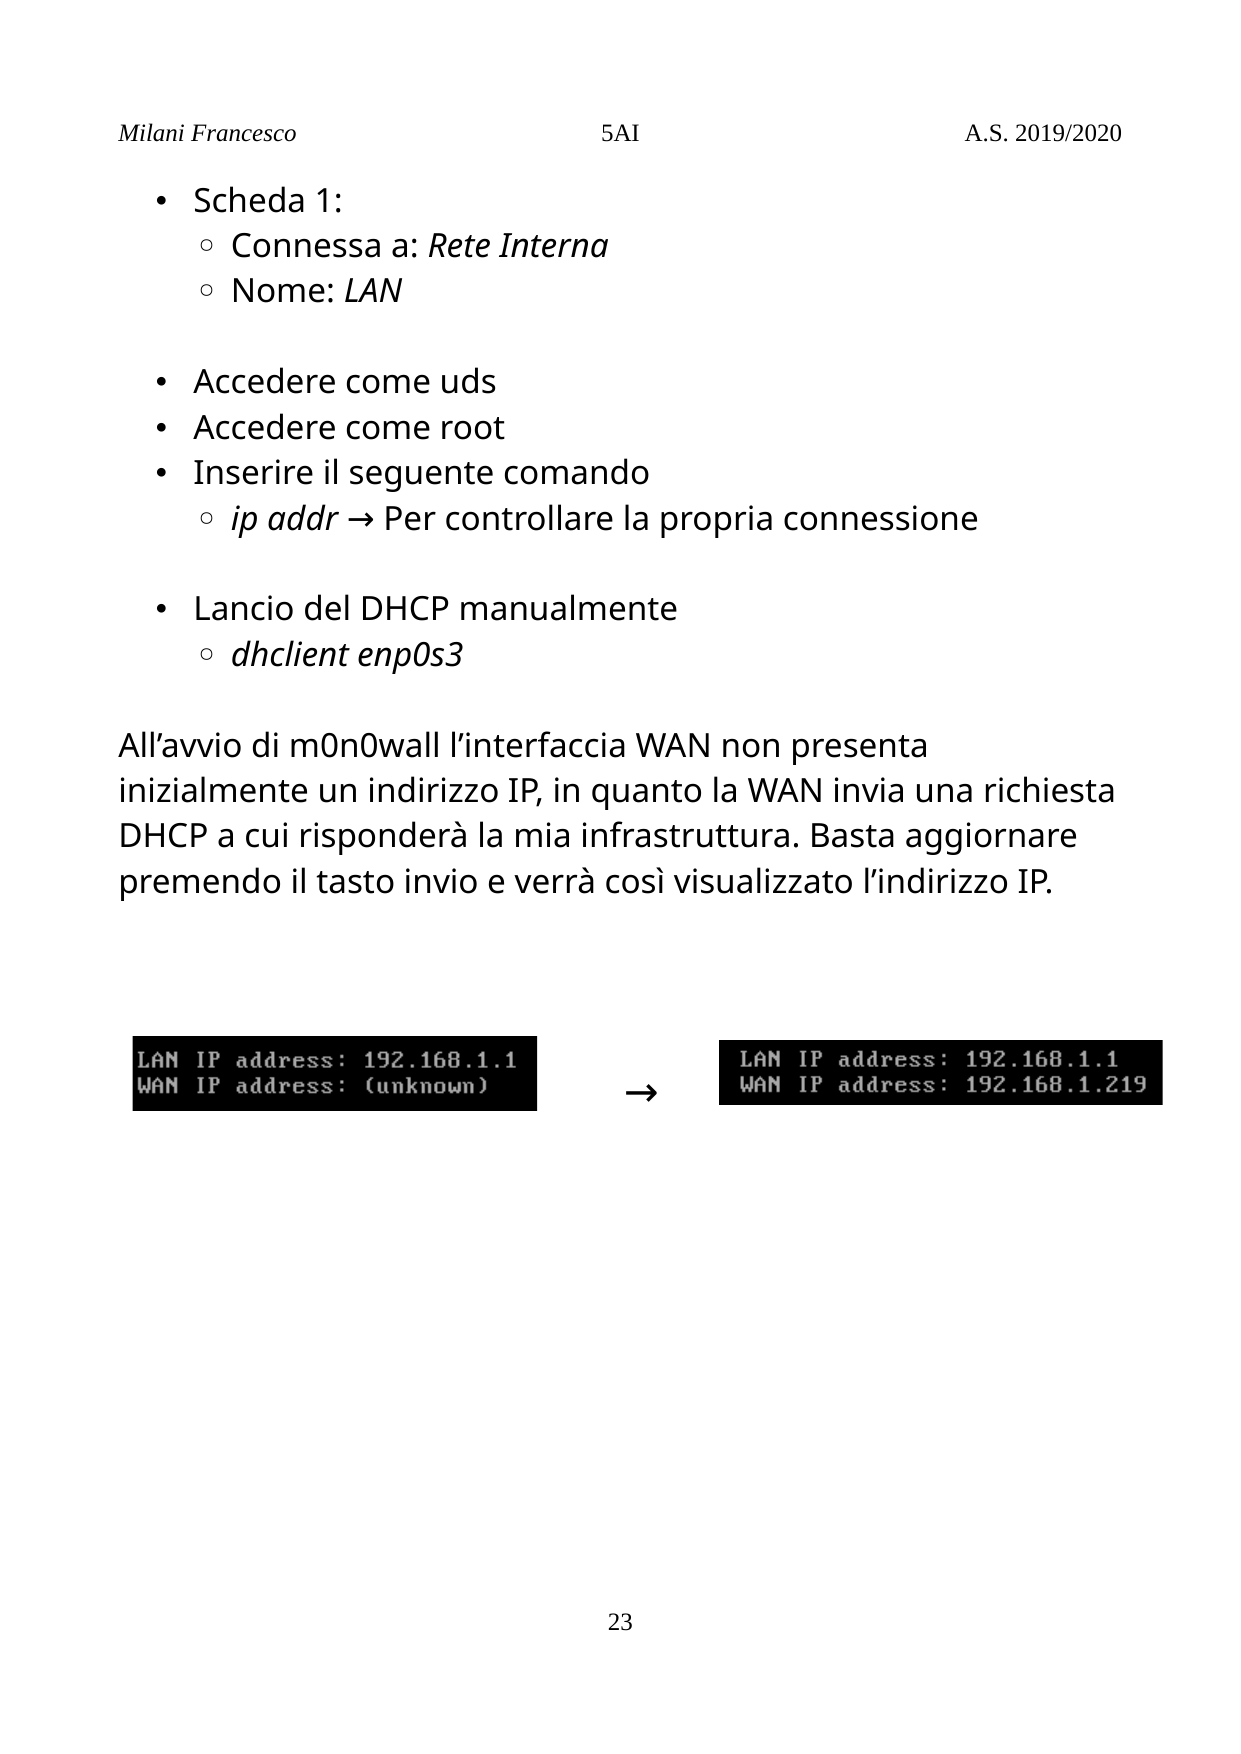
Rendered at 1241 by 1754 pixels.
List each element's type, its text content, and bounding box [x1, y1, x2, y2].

list ip addr → Per controllare la propria connessione [193, 494, 1122, 540]
list dhclient enp0s3 [193, 631, 1122, 676]
list Inserire il seguente comando [156, 449, 1122, 494]
text All’avvio di m0n0wall l’interfaccia WAN non presenta inizialmente un indirizzo IP, in quanto la WAN invia una richiesta DHCP a cui risponderà la mia infrastruttura. Basta aggiornare premendo il tasto invio e verrà così visualizzato l’indirizzo IP. [118, 721, 1122, 903]
text → [118, 1062, 1122, 1119]
list Accedere come root [156, 403, 1122, 449]
picture [132, 1036, 538, 1111]
list Connessa a: Rete Interna [193, 222, 1122, 267]
list Scheda 1: [156, 176, 1122, 222]
list Lancio del DHCP manualmente [156, 585, 1122, 631]
list Nome: LAN [193, 267, 1122, 313]
picture [719, 1040, 1163, 1105]
list Accedere come uds [156, 358, 1122, 403]
